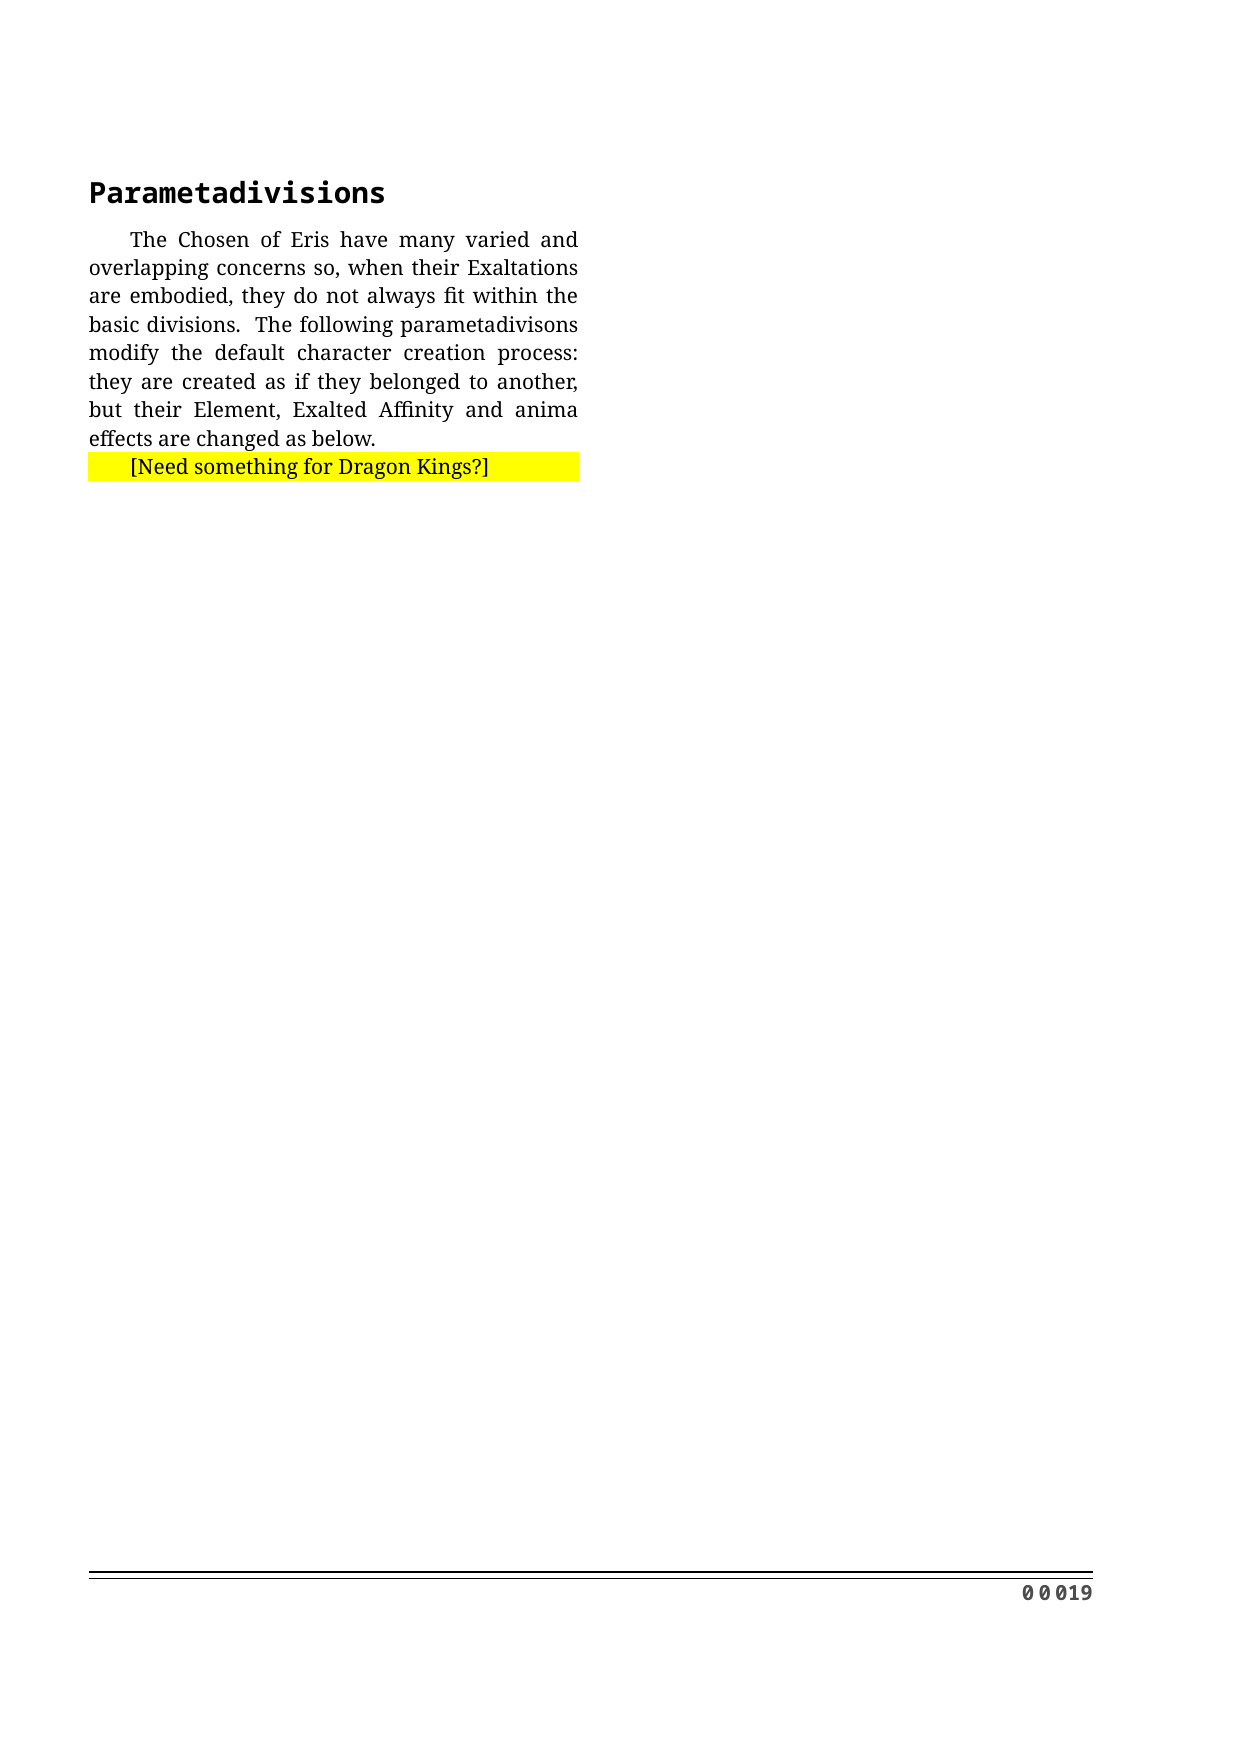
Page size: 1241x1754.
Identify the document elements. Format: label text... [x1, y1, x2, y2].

text The Chosen of Eris have many varied and overlapping concerns so, when their Exaltations are embodied, they do not always fit within the basic divisions. The following parametadivisons modify the default character creation process: they are created as if they belonged to another, but their Element, Exalted Affinity and anima effects are changed as below. [88, 225, 579, 452]
text [Need something for Dragon Kings?] [88, 452, 579, 481]
subtitle Parametadivisions [88, 173, 579, 212]
